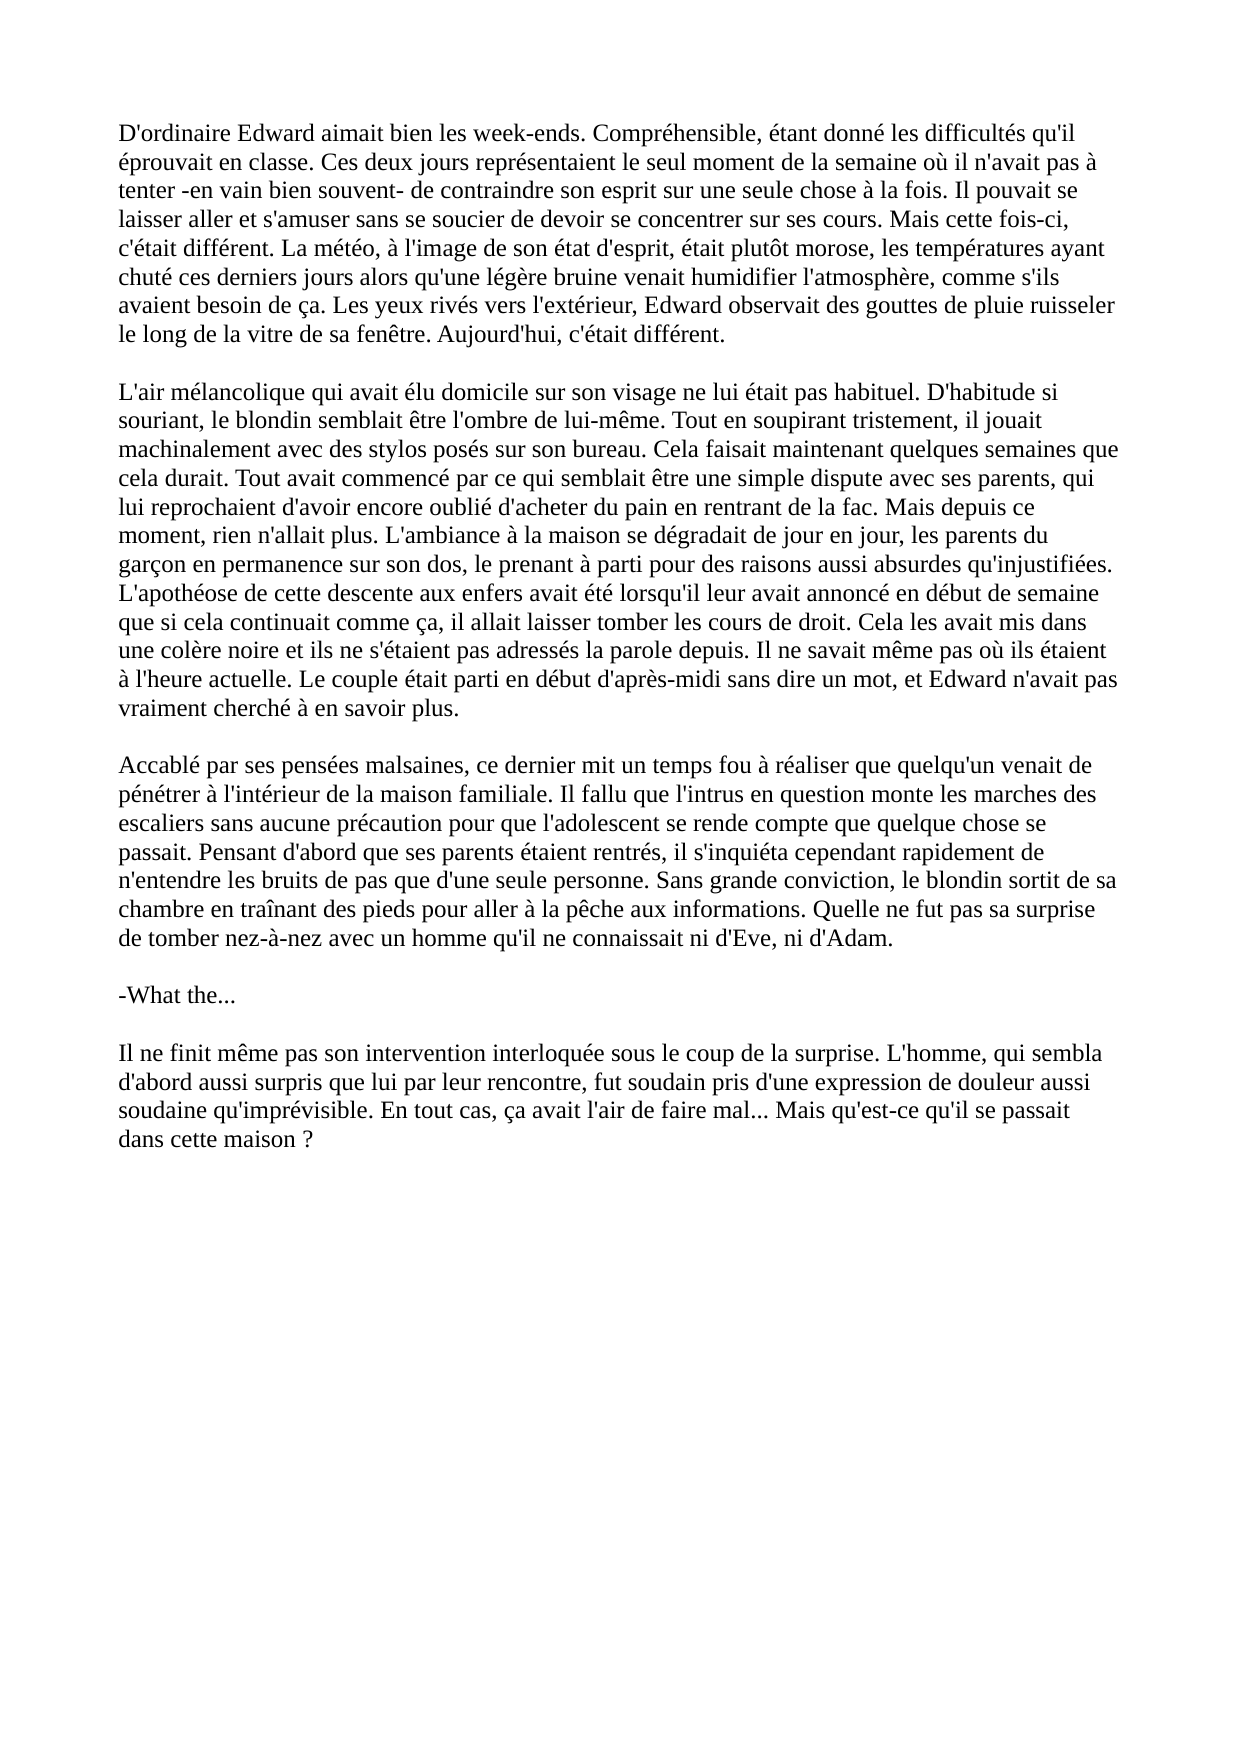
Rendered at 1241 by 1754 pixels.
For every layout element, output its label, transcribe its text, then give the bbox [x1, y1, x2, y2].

text Accablé par ses pensées malsaines, ce dernier mit un temps fou à réaliser que quelqu'un venait de pénétrer à l'intérieur de la maison familiale. Il fallu que l'intrus en question monte les marches des escaliers sans aucune précaution pour que l'adolescent se rende compte que quelque chose se passait. Pensant d'abord que ses parents étaient rentrés, il s'inquiéta cependant rapidement de n'entendre les bruits de pas que d'une seule personne. Sans grande conviction, le blondin sortit de sa chambre en traînant des pieds pour aller à la pêche aux informations. Quelle ne fut pas sa surprise de tomber nez-à-nez avec un homme qu'il ne connaissait ni d'Eve, ni d'Adam. [118, 751, 1122, 952]
text D'ordinaire Edward aimait bien les week-ends. Compréhensible, étant donné les difficultés qu'il éprouvait en classe. Ces deux jours représentaient le seul moment de la semaine où il n'avait pas à tenter -en vain bien souvent- de contraindre son esprit sur une seule chose à la fois. Il pouvait se laisser aller et s'amuser sans se soucier de devoir se concentrer sur ses cours. Mais cette fois-ci, c'était différent. La météo, à l'image de son état d'esprit, était plutôt morose, les températures ayant chuté ces derniers jours alors qu'une légère bruine venait humidifier l'atmosphère, comme s'ils avaient besoin de ça. Les yeux rivés vers l'extérieur, Edward observait des gouttes de pluie ruisseler le long de la vitre de sa fenêtre. Aujourd'hui, c'était différent. [118, 118, 1122, 348]
text -What the... [118, 981, 1122, 1009]
text Il ne finit même pas son intervention interloquée sous le coup de la surprise. L'homme, qui sembla d'abord aussi surpris que lui par leur rencontre, fut soudain pris d'une expression de douleur aussi soudaine qu'imprévisible. En tout cas, ça avait l'air de faire mal... Mais qu'est-ce qu'il se passait dans cette maison ? [118, 1038, 1122, 1153]
text L'air mélancolique qui avait élu domicile sur son visage ne lui était pas habituel. D'habitude si souriant, le blondin semblait être l'ombre de lui-même. Tout en soupirant tristement, il jouait machinalement avec des stylos posés sur son bureau. Cela faisait maintenant quelques semaines que cela durait. Tout avait commencé par ce qui semblait être une simple dispute avec ses parents, qui lui reprochaient d'avoir encore oublié d'acheter du pain en rentrant de la fac. Mais depuis ce moment, rien n'allait plus. L'ambiance à la maison se dégradait de jour en jour, les parents du garçon en permanence sur son dos, le prenant à parti pour des raisons aussi absurdes qu'injustifiées. L'apothéose de cette descente aux enfers avait été lorsqu'il leur avait annoncé en début de semaine que si cela continuait comme ça, il allait laisser tomber les cours de droit. Cela les avait mis dans une colère noire et ils ne s'étaient pas adressés la parole depuis. Il ne savait même pas où ils étaient à l'heure actuelle. Le couple était parti en début d'après-midi sans dire un mot, et Edward n'avait pas vraiment cherché à en savoir plus. [118, 377, 1122, 722]
